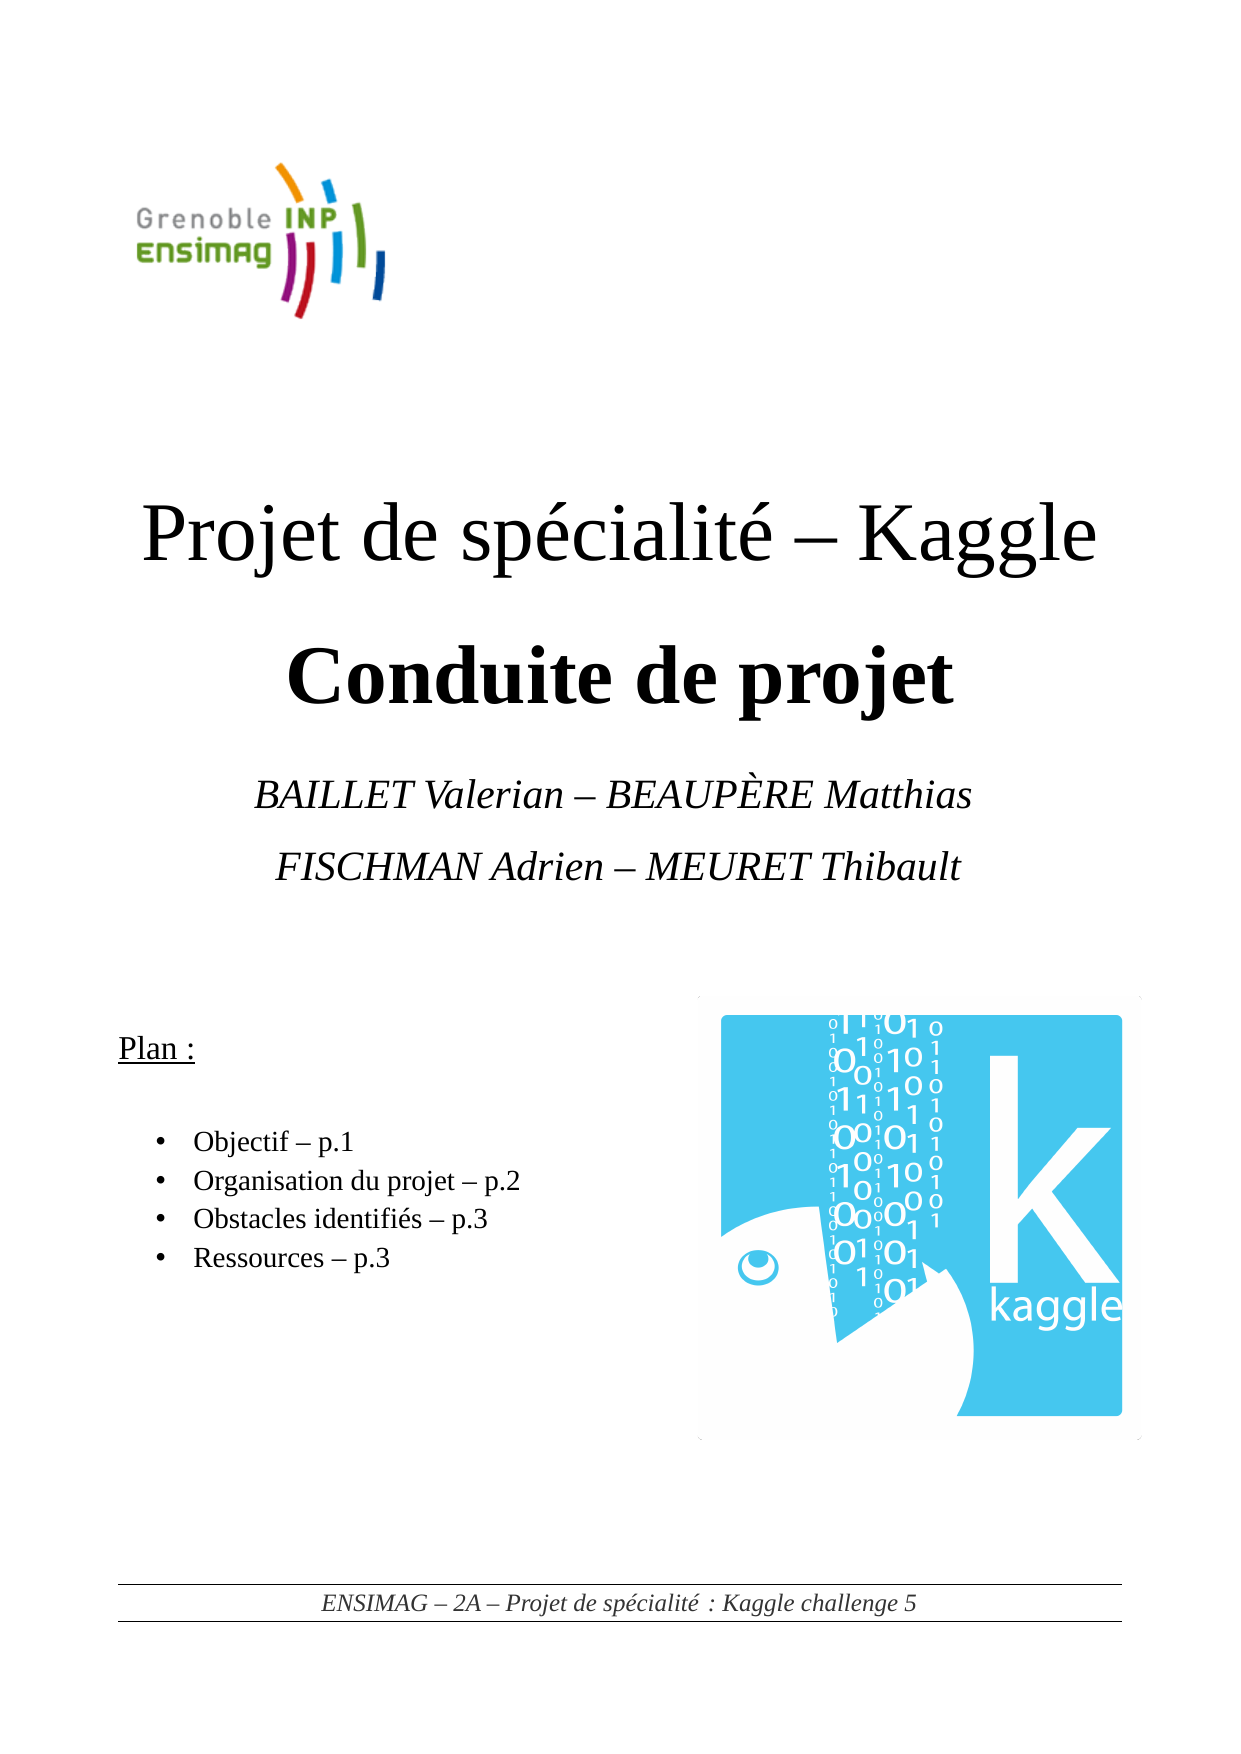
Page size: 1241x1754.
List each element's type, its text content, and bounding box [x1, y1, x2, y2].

list Ressources – p.3 [156, 1240, 697, 1274]
picture [697, 996, 1142, 1440]
picture [68, 147, 387, 335]
list Organisation du projet – p.2 [156, 1163, 697, 1197]
text FISCHMAN Adrien – MEURET Thibault [118, 842, 1122, 889]
text BAILLET Valerian – BEAUPÈRE Matthias [118, 770, 1122, 818]
text Conduite de projet [118, 626, 1122, 722]
list Obstacles identifiés – p.3 [156, 1202, 697, 1235]
text Plan : [118, 1028, 697, 1067]
text Projet de spécialité – Kaggle [118, 482, 1122, 578]
list Objectif – p.1 [156, 1124, 697, 1158]
